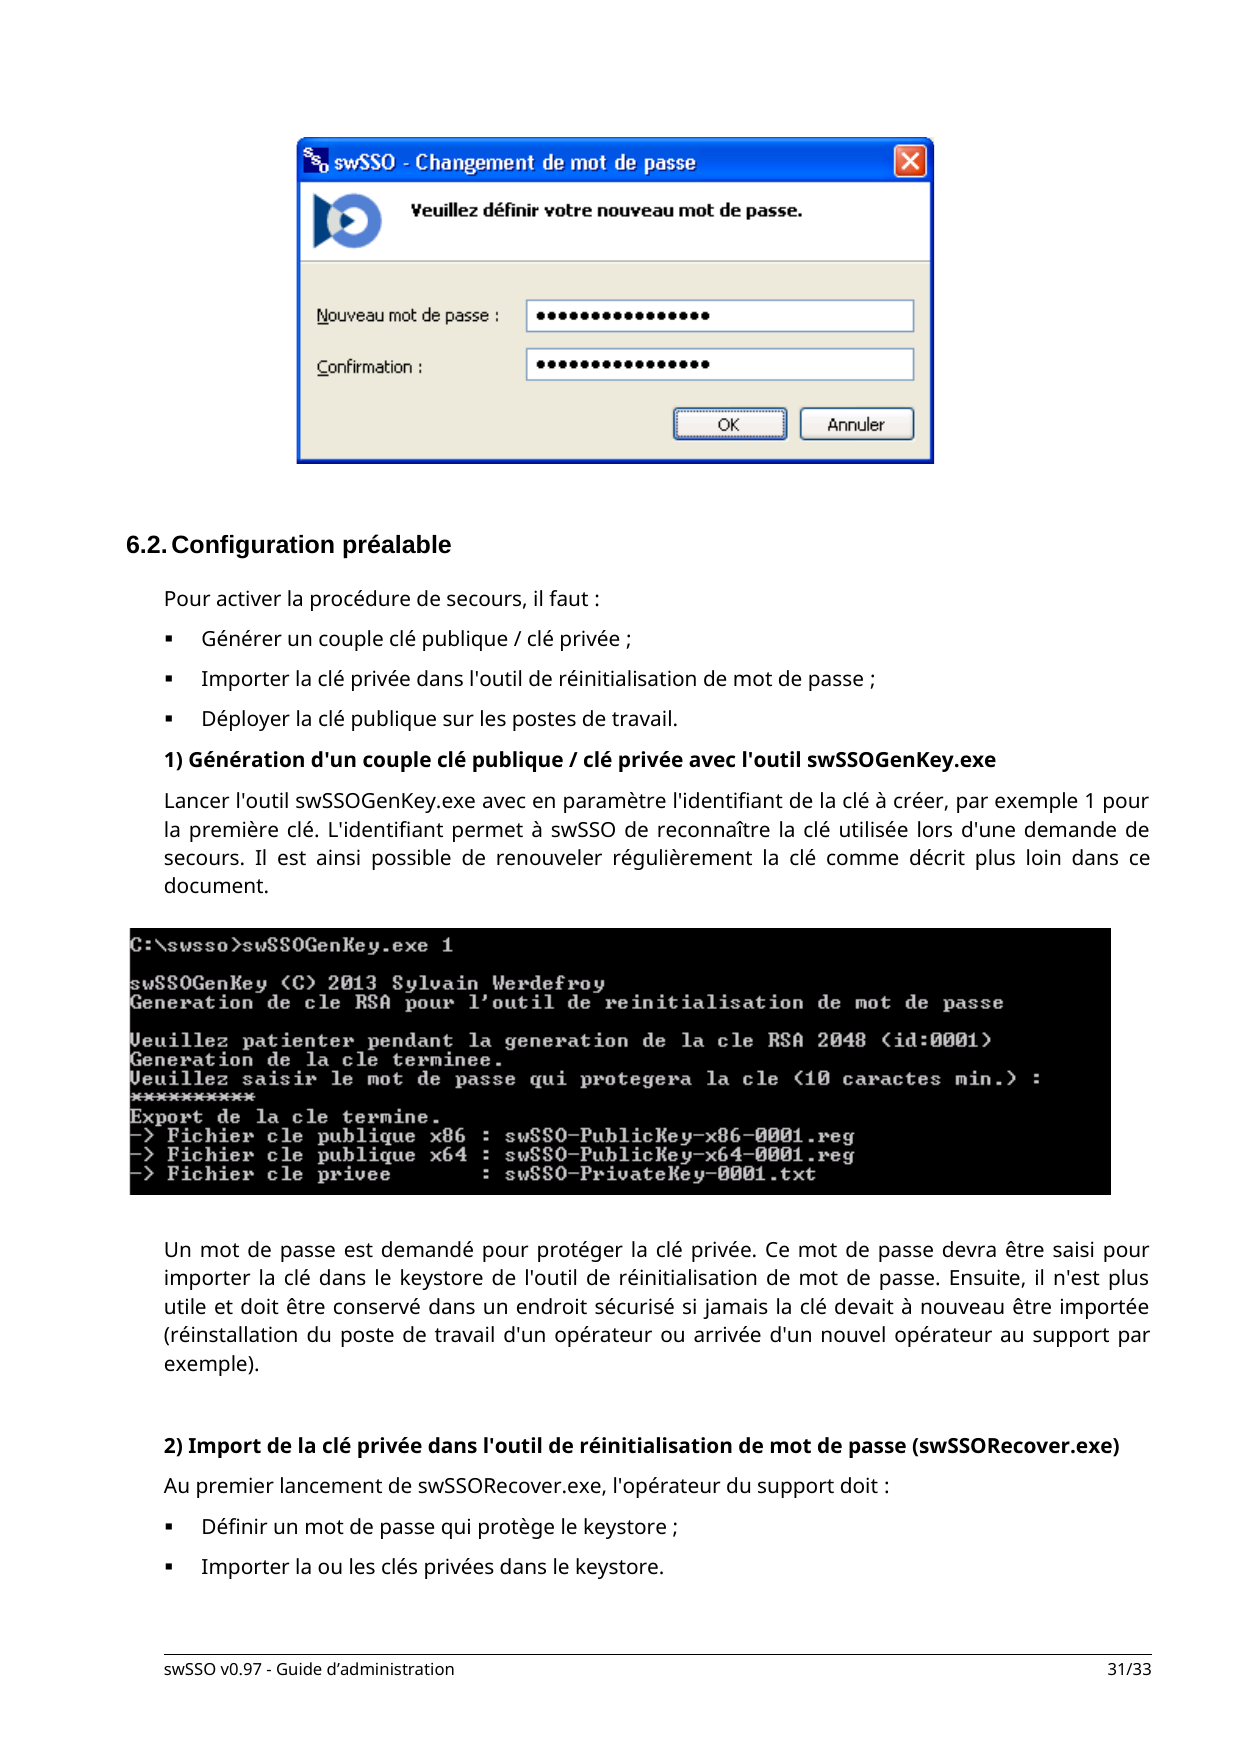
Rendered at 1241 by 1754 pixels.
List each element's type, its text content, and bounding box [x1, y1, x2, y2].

text 1) Génération d'un couple clé publique / clé privée avec l'outil swSSOGenKey.exe [164, 745, 1152, 774]
text Pour activer la procédure de secours, il faut : [164, 584, 1152, 612]
list Générer un couple clé publique / clé privée ; [164, 624, 1152, 652]
text Un mot de passe est demandé pour protéger la clé privée. Ce mot de passe devra être saisi pour importer la clé dans le keystore de l'outil de réinitialisation de mot de passe. Ensuite, il n'est plus utile et doit être conservé dans un endroit sécurisé si jamais la clé devait à nouveau être importée (réinstallation du poste de travail d'un opérateur ou arrivée d'un nouvel opérateur au support par exemple). [164, 1235, 1152, 1377]
text 2) Import de la clé privée dans l'outil de réinitialisation de mot de passe (swSSORecover.exe) [164, 1431, 1152, 1459]
picture [296, 137, 935, 464]
text Au premier lancement de swSSORecover.exe, l'opérateur du support doit : [164, 1472, 1152, 1500]
list Définir un mot de passe qui protège le keystore ; [164, 1512, 1152, 1540]
list Importer la ou les clés privées dans le keystore. [164, 1552, 1152, 1581]
text Lancer l'outil swSSOGenKey.exe avec en paramètre l'identifiant de la clé à créer, par exemple 1 pour la première clé. L'identifiant permet à swSSO de reconnaître la clé utilisée lors d'une demande de secours. Il est ainsi possible de renouveler régulièrement la clé comme décrit plus loin dans ce document. [164, 786, 1152, 900]
subtitle Configuration préalable [126, 530, 1152, 559]
list Importer la clé privée dans l'outil de réinitialisation de mot de passe ; [164, 664, 1152, 693]
list Déployer la clé publique sur les postes de travail. [164, 704, 1152, 733]
